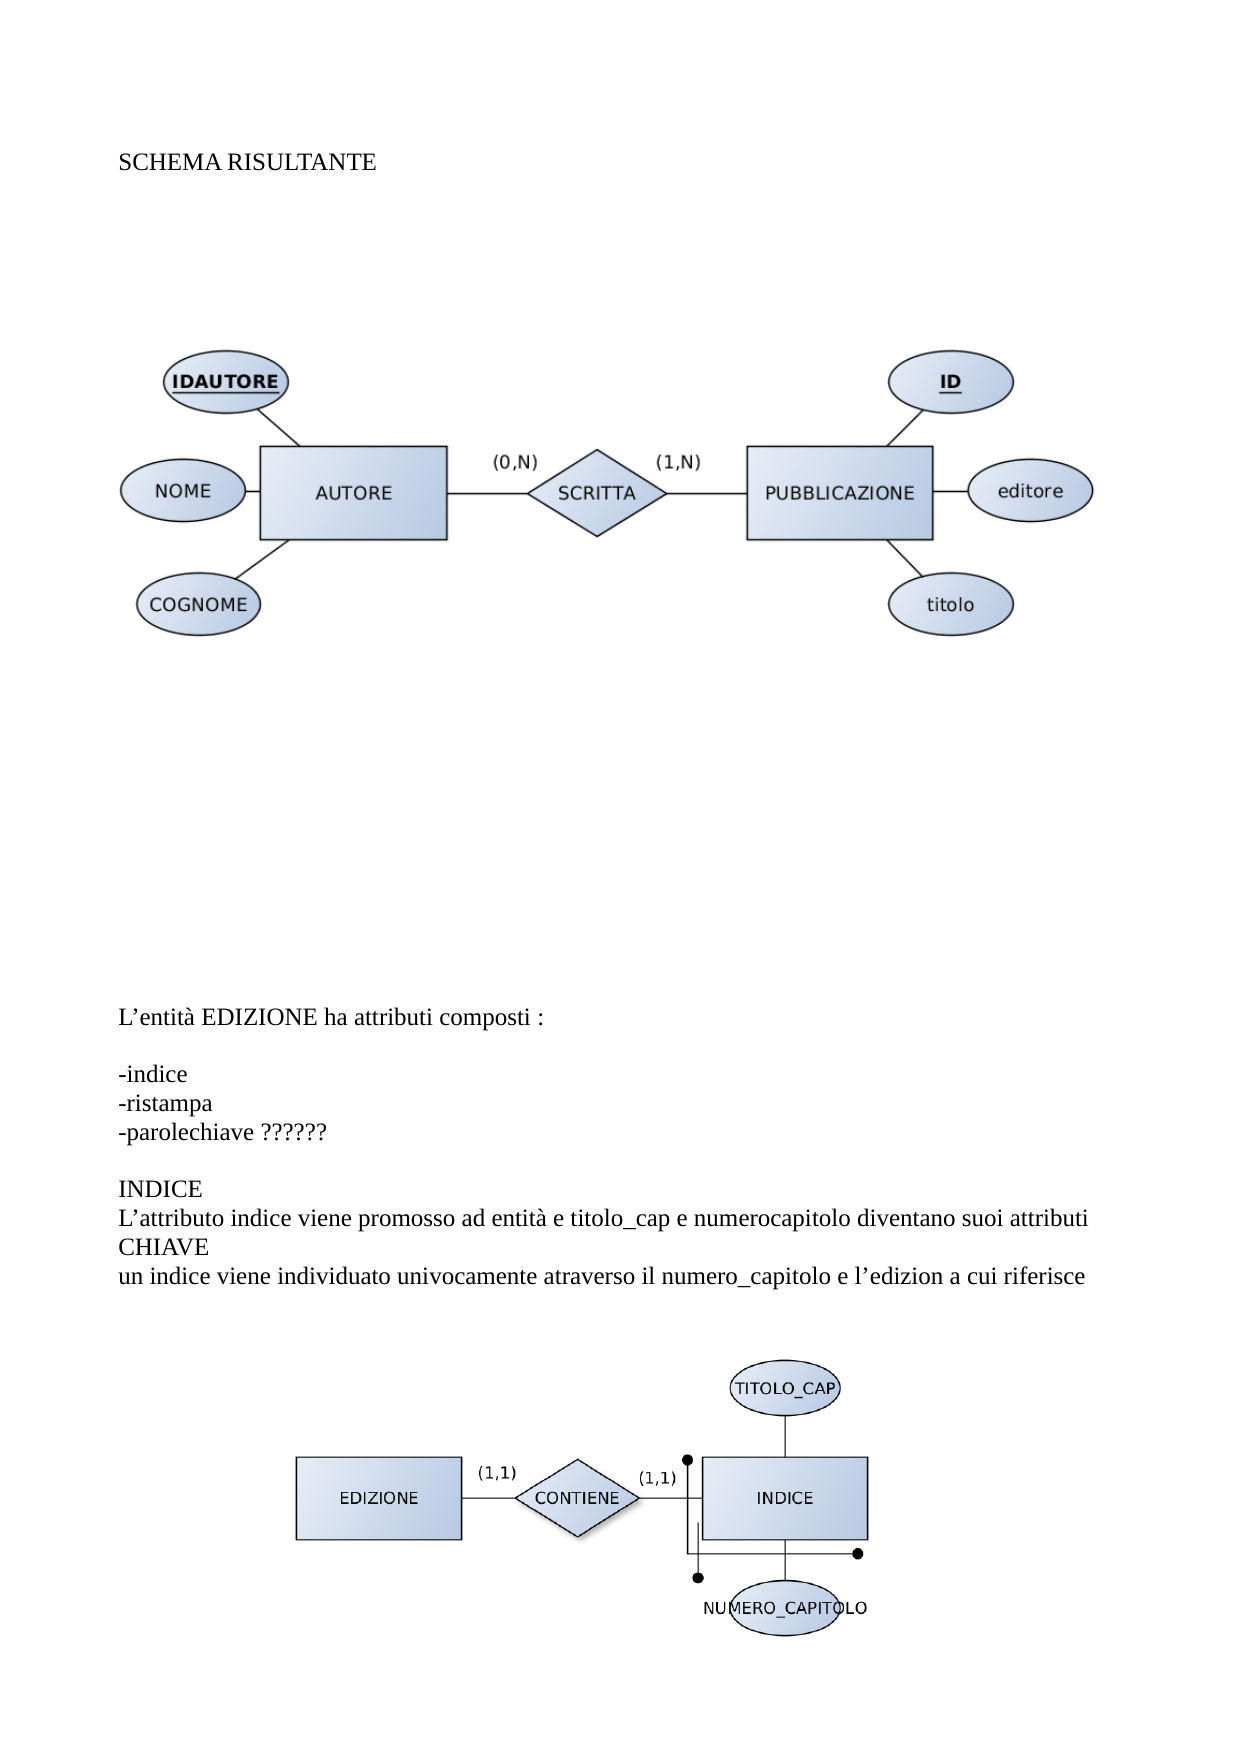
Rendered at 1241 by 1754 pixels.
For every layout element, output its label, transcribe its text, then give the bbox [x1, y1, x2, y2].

text L’attributo indice viene promosso ad entità e titolo_cap e numerocapitolo diventano suoi attributi [118, 1203, 1122, 1232]
text L’entità EDIZIONE ha attributi composti : [118, 1002, 1122, 1031]
text un indice viene individuato univocamente atraverso il numero_capitolo e l’edizion a cui riferisce [118, 1261, 1122, 1289]
picture [100, 197, 1105, 859]
text INDICE [118, 1174, 1122, 1203]
text -indice [118, 1059, 1122, 1088]
text CHIAVE [118, 1232, 1122, 1261]
text -parolechiave ?????? [118, 1117, 1122, 1146]
picture [225, 1295, 922, 1754]
text SCHEMA RISULTANTE [118, 147, 1122, 176]
text -ristampa [118, 1088, 1122, 1117]
